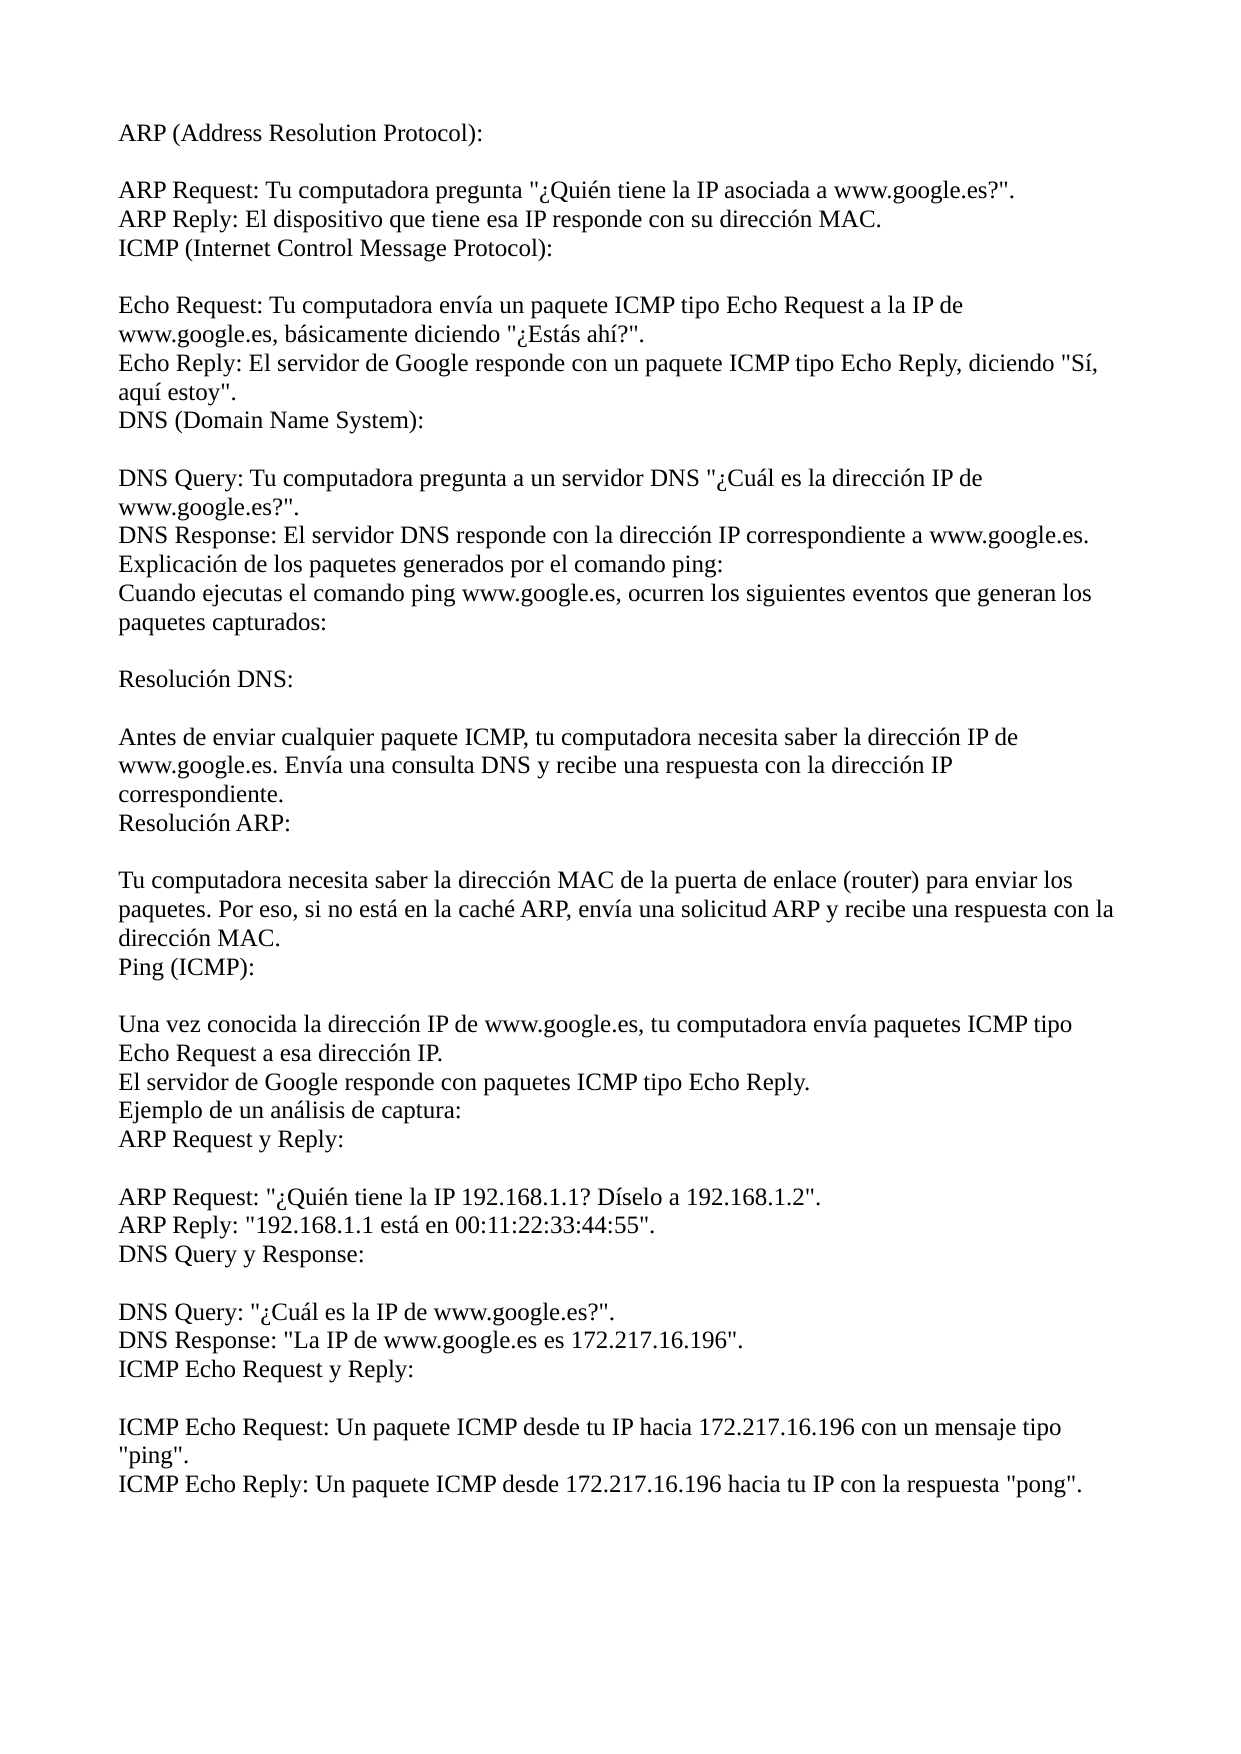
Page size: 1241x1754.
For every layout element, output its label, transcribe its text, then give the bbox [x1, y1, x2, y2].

text ARP Request: "¿Quién tiene la IP 192.168.1.1? Díselo a 192.168.1.2". [118, 1182, 1122, 1211]
text Explicación de los paquetes generados por el comando ping: [118, 549, 1122, 578]
text Una vez conocida la dirección IP de www.google.es, tu computadora envía paquetes ICMP tipo Echo Request a esa dirección IP. [118, 1009, 1122, 1067]
text ICMP Echo Request: Un paquete ICMP desde tu IP hacia 172.217.16.196 con un mensaje tipo "ping". [118, 1412, 1122, 1469]
text ARP Request y Reply: [118, 1124, 1122, 1153]
text ICMP Echo Request y Reply: [118, 1354, 1122, 1383]
text DNS Query: "¿Cuál es la IP de www.google.es?". [118, 1297, 1122, 1326]
text ARP Reply: El dispositivo que tiene esa IP responde con su dirección MAC. [118, 204, 1122, 233]
text Tu computadora necesita saber la dirección MAC de la puerta de enlace (router) para enviar los paquetes. Por eso, si no está en la caché ARP, envía una solicitud ARP y recibe una respuesta con la dirección MAC. [118, 866, 1122, 952]
text ICMP (Internet Control Message Protocol): [118, 233, 1122, 262]
text DNS Query y Response: [118, 1239, 1122, 1268]
text ICMP Echo Reply: Un paquete ICMP desde 172.217.16.196 hacia tu IP con la respuesta "pong". [118, 1469, 1122, 1498]
text DNS (Domain Name System): [118, 406, 1122, 434]
text ARP (Address Resolution Protocol): [118, 118, 1122, 147]
text Resolución DNS: [118, 664, 1122, 693]
text DNS Query: Tu computadora pregunta a un servidor DNS "¿Cuál es la dirección IP de www.google.es?". [118, 463, 1122, 521]
text El servidor de Google responde con paquetes ICMP tipo Echo Reply. [118, 1067, 1122, 1096]
text DNS Response: El servidor DNS responde con la dirección IP correspondiente a www.google.es. [118, 521, 1122, 549]
text ARP Reply: "192.168.1.1 está en 00:11:22:33:44:55". [118, 1211, 1122, 1239]
text ARP Request: Tu computadora pregunta "¿Quién tiene la IP asociada a www.google.es?". [118, 176, 1122, 204]
text Echo Request: Tu computadora envía un paquete ICMP tipo Echo Request a la IP de www.google.es, básicamente diciendo "¿Estás ahí?". [118, 291, 1122, 348]
text Echo Reply: El servidor de Google responde con un paquete ICMP tipo Echo Reply, diciendo "Sí, aquí estoy". [118, 348, 1122, 406]
text DNS Response: "La IP de www.google.es es 172.217.16.196". [118, 1326, 1122, 1354]
text Ejemplo de un análisis de captura: [118, 1096, 1122, 1124]
text Ping (ICMP): [118, 952, 1122, 981]
text Antes de enviar cualquier paquete ICMP, tu computadora necesita saber la dirección IP de www.google.es. Envía una consulta DNS y recibe una respuesta con la dirección IP correspondiente. [118, 722, 1122, 808]
text Resolución ARP: [118, 808, 1122, 837]
text Cuando ejecutas el comando ping www.google.es, ocurren los siguientes eventos que generan los paquetes capturados: [118, 578, 1122, 636]
